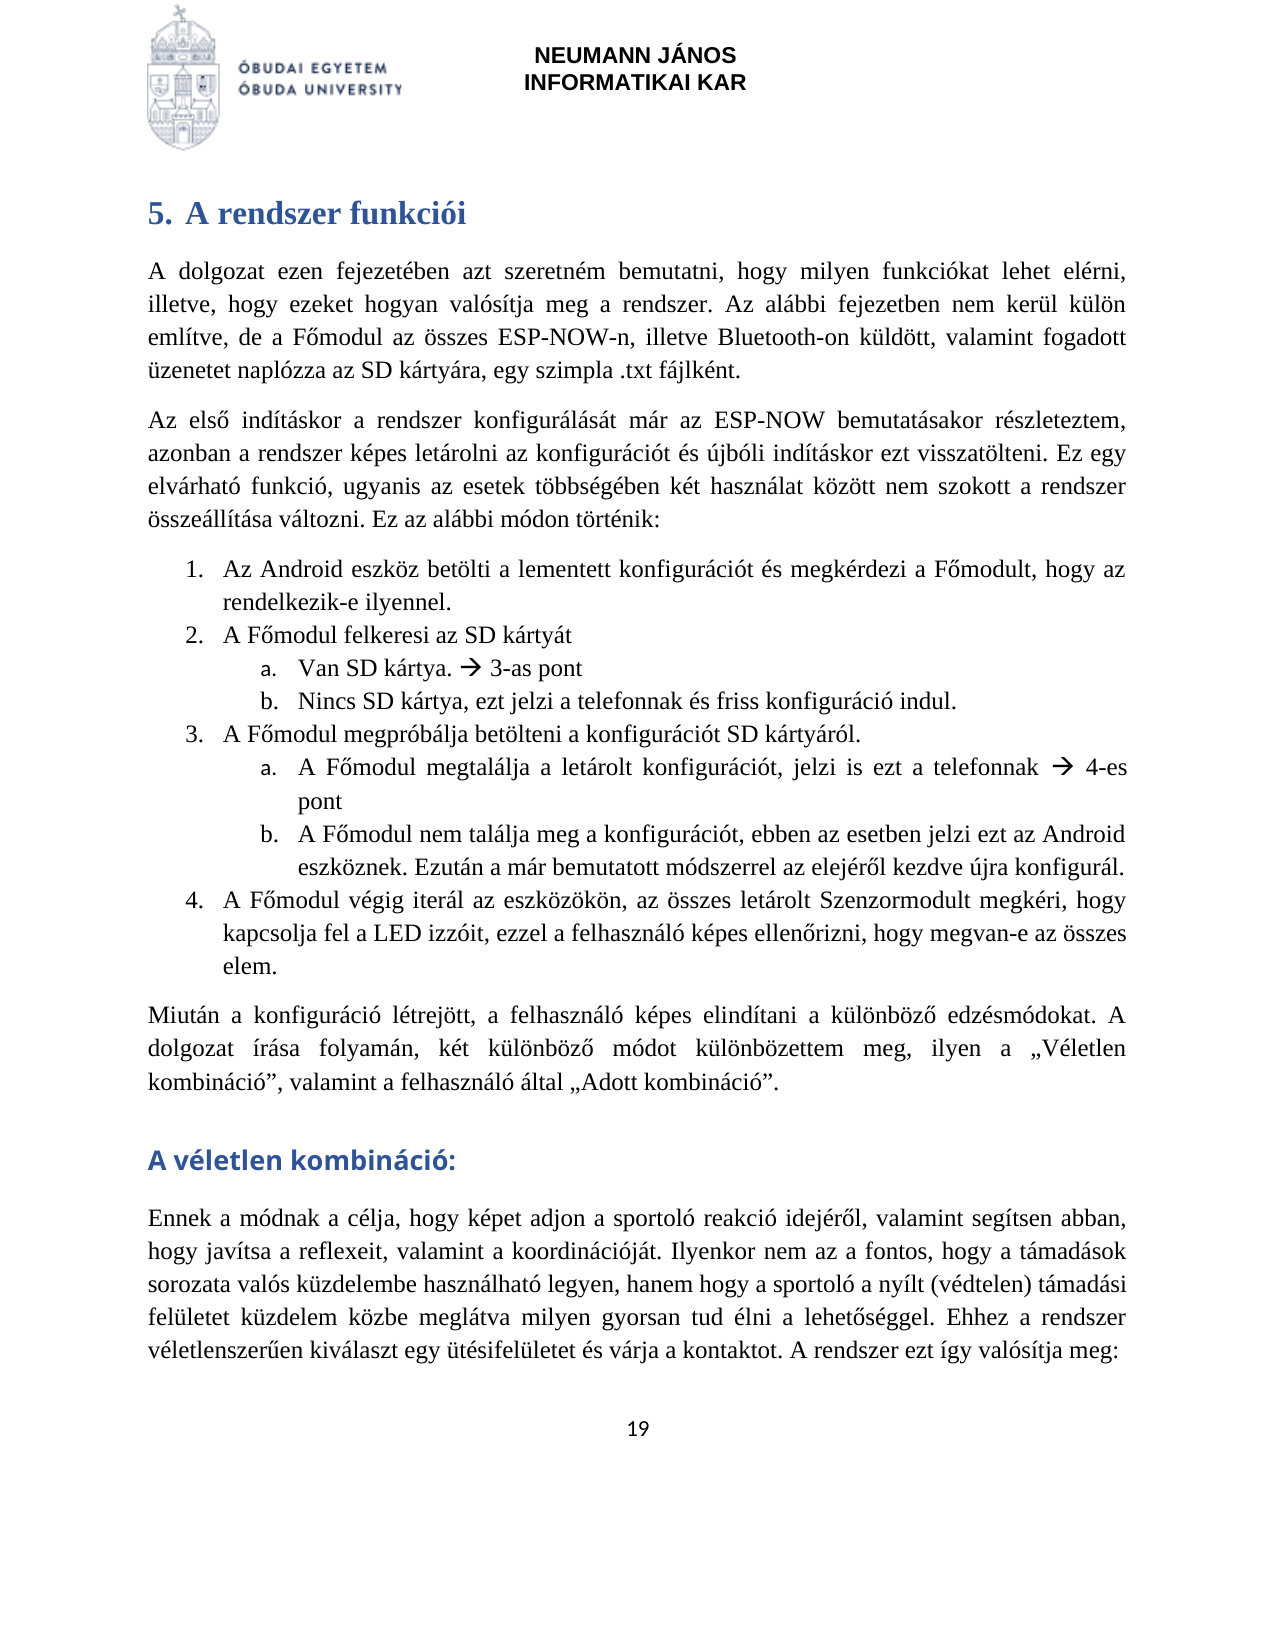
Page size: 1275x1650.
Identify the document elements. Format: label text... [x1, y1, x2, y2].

list A Főmodul felkeresi az SD kártyát [185, 620, 1127, 649]
text A dolgozat ezen fejezetében azt szeretném bemutatni, hogy milyen funkciókat lehet elérni, illetve, hogy ezeket hogyan valósítja meg a rendszer. Az alábbi fejezetben nem kerül külön említve, de a Főmodul az összes ESP-NOW-n, illetve Bluetooth-on küldött, valamint fogadott üzenetet naplózza az SD kártyára, egy szimpla .txt fájlként. [148, 256, 1127, 384]
list A Főmodul megpróbálja betölteni a konfigurációt SD kártyáról. [185, 719, 1127, 748]
text Ennek a módnak a célja, hogy képet adjon a sportoló reakció idejéről, valamint segítsen abban, hogy javítsa a reflexeit, valamint a koordinációját. Ilyenkor nem az a fontos, hogy a támadások sorozata valós küzdelembe használható legyen, hanem hogy a sportoló a nyílt (védtelen) támadási felületet küzdelem közbe meglátva milyen gyorsan tud élni a lehetőséggel. Ehhez a rendszer véletlenszerűen kiválaszt egy ütésifelületet és várja a kontaktot. A rendszer ezt így valósítja meg: [148, 1203, 1127, 1364]
list A rendszer funkciói [148, 193, 1127, 231]
text Miután a konfiguráció létrejött, a felhasználó képes elindítani a különböző edzésmódokat. A dolgozat írása folyamán, két különböző módot különbözettem meg, ilyen a „Véletlen kombináció”, valamint a felhasználó által „Adott kombináció”. [148, 1001, 1127, 1095]
text Az első indításkor a rendszer konfigurálását már az ESP-NOW bemutatásakor részleteztem, azonban a rendszer képes letárolni az konfigurációt és újbóli indításkor ezt visszatölteni. Ez egy elvárható funkció, ugyanis az esetek többségében két használat között nem szokott a rendszer összeállítása változni. Ez az alábbi módon történik: [148, 405, 1127, 533]
list A Főmodul nem találja meg a konfigurációt, ebben az esetben jelzi ezt az Android eszköznek. Ezután a már bemutatott módszerrel az elejéről kezdve újra konfigurál. [260, 819, 1127, 881]
list Van SD kártya.  3-as pont [260, 653, 1127, 682]
list A Főmodul végig iterál az eszközökön, az összes letárolt Szenzormodult megkéri, hogy kapcsolja fel a LED izzóit, ezzel a felhasználó képes ellenőrizni, hogy megvan-e az összes elem. [185, 885, 1127, 979]
list Nincs SD kártya, ezt jelzi a telefonnak és friss konfiguráció indul. [260, 686, 1127, 715]
list Az Android eszköz betölti a lementett konfigurációt és megkérdezi a Főmodult, hogy az rendelkezik-e ilyennel. [185, 554, 1127, 616]
subtitle A véletlen kombináció: [148, 1141, 1127, 1178]
list A Főmodul megtalálja a letárolt konfigurációt, jelzi is ezt a telefonnak  4-es pont [260, 752, 1127, 814]
